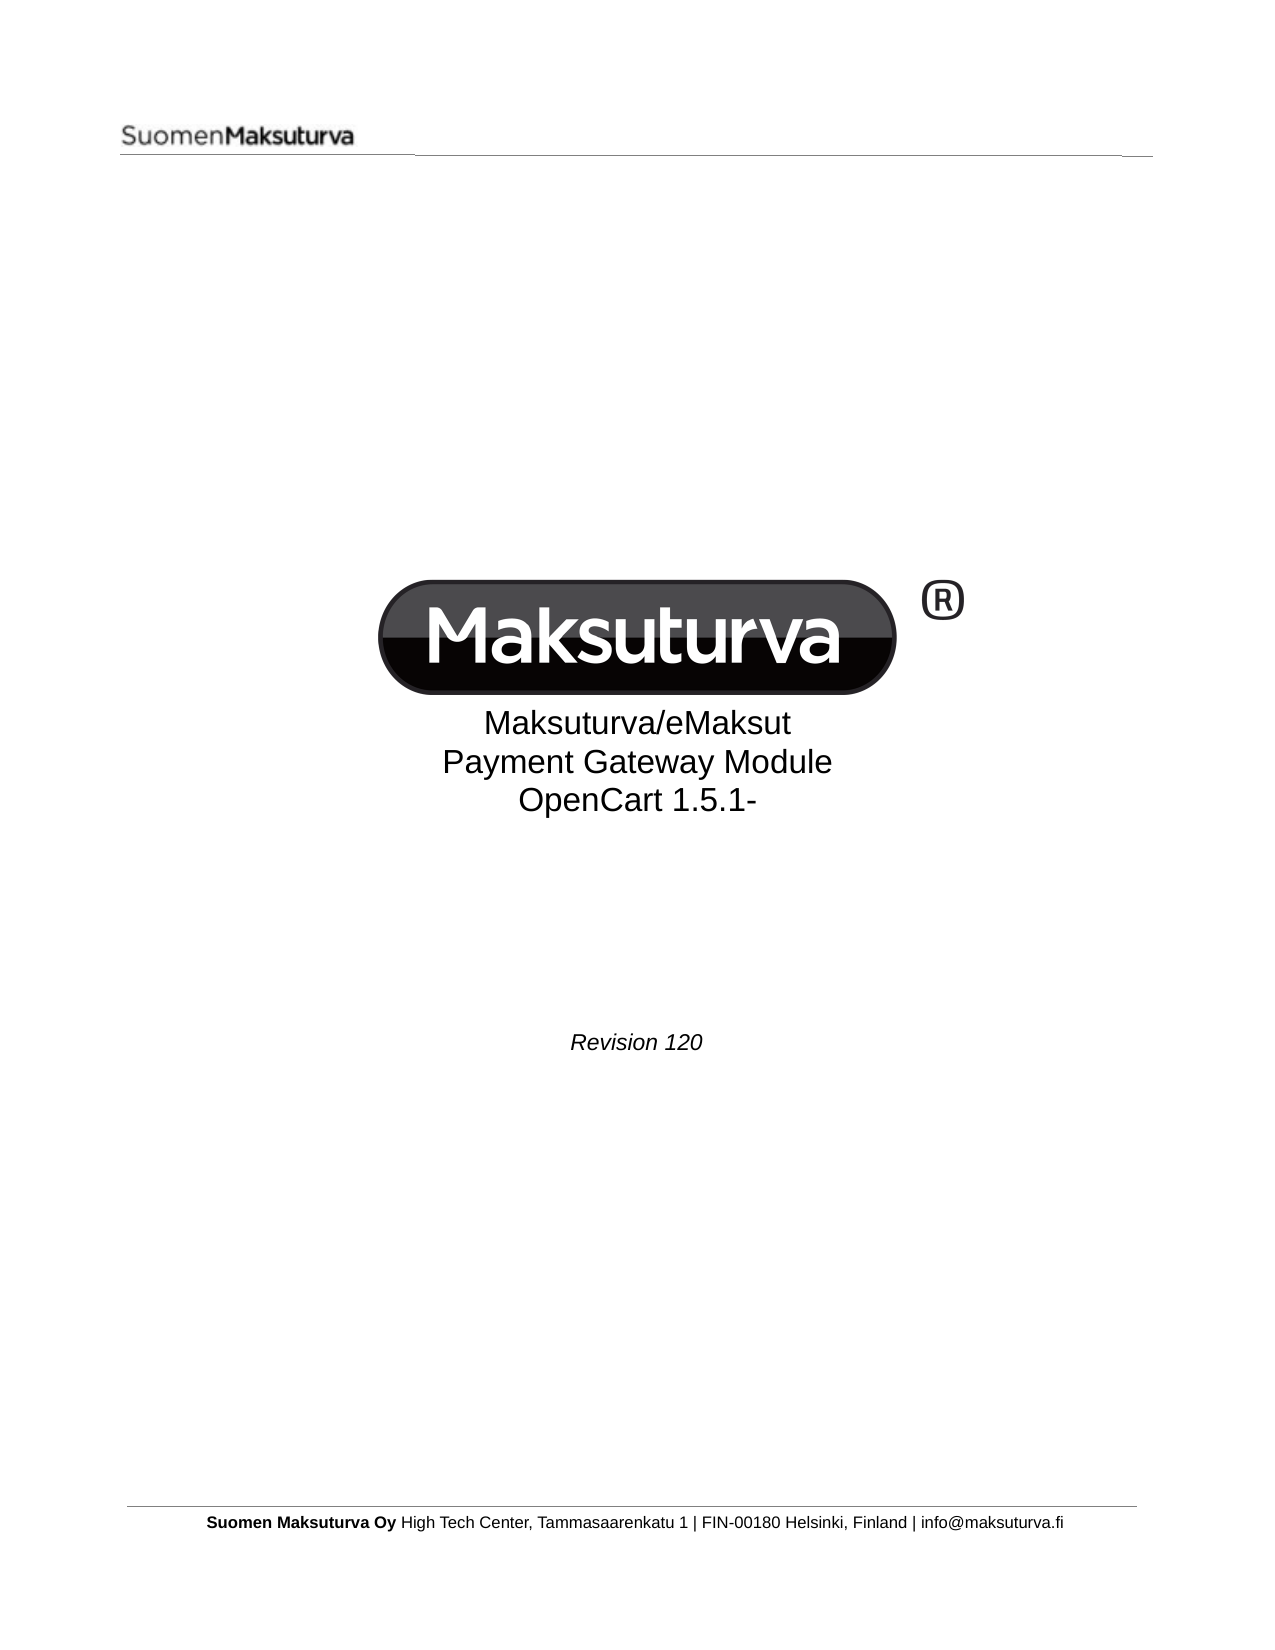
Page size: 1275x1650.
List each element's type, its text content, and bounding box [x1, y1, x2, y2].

text Maksuturva/eMaksut [118, 701, 1157, 742]
picture [120, 124, 358, 147]
picture [306, 569, 969, 704]
text OpenCart 1.5.1- [118, 780, 1157, 818]
text Payment Gateway Module [118, 742, 1157, 780]
text Revision 120 [118, 1029, 1157, 1056]
